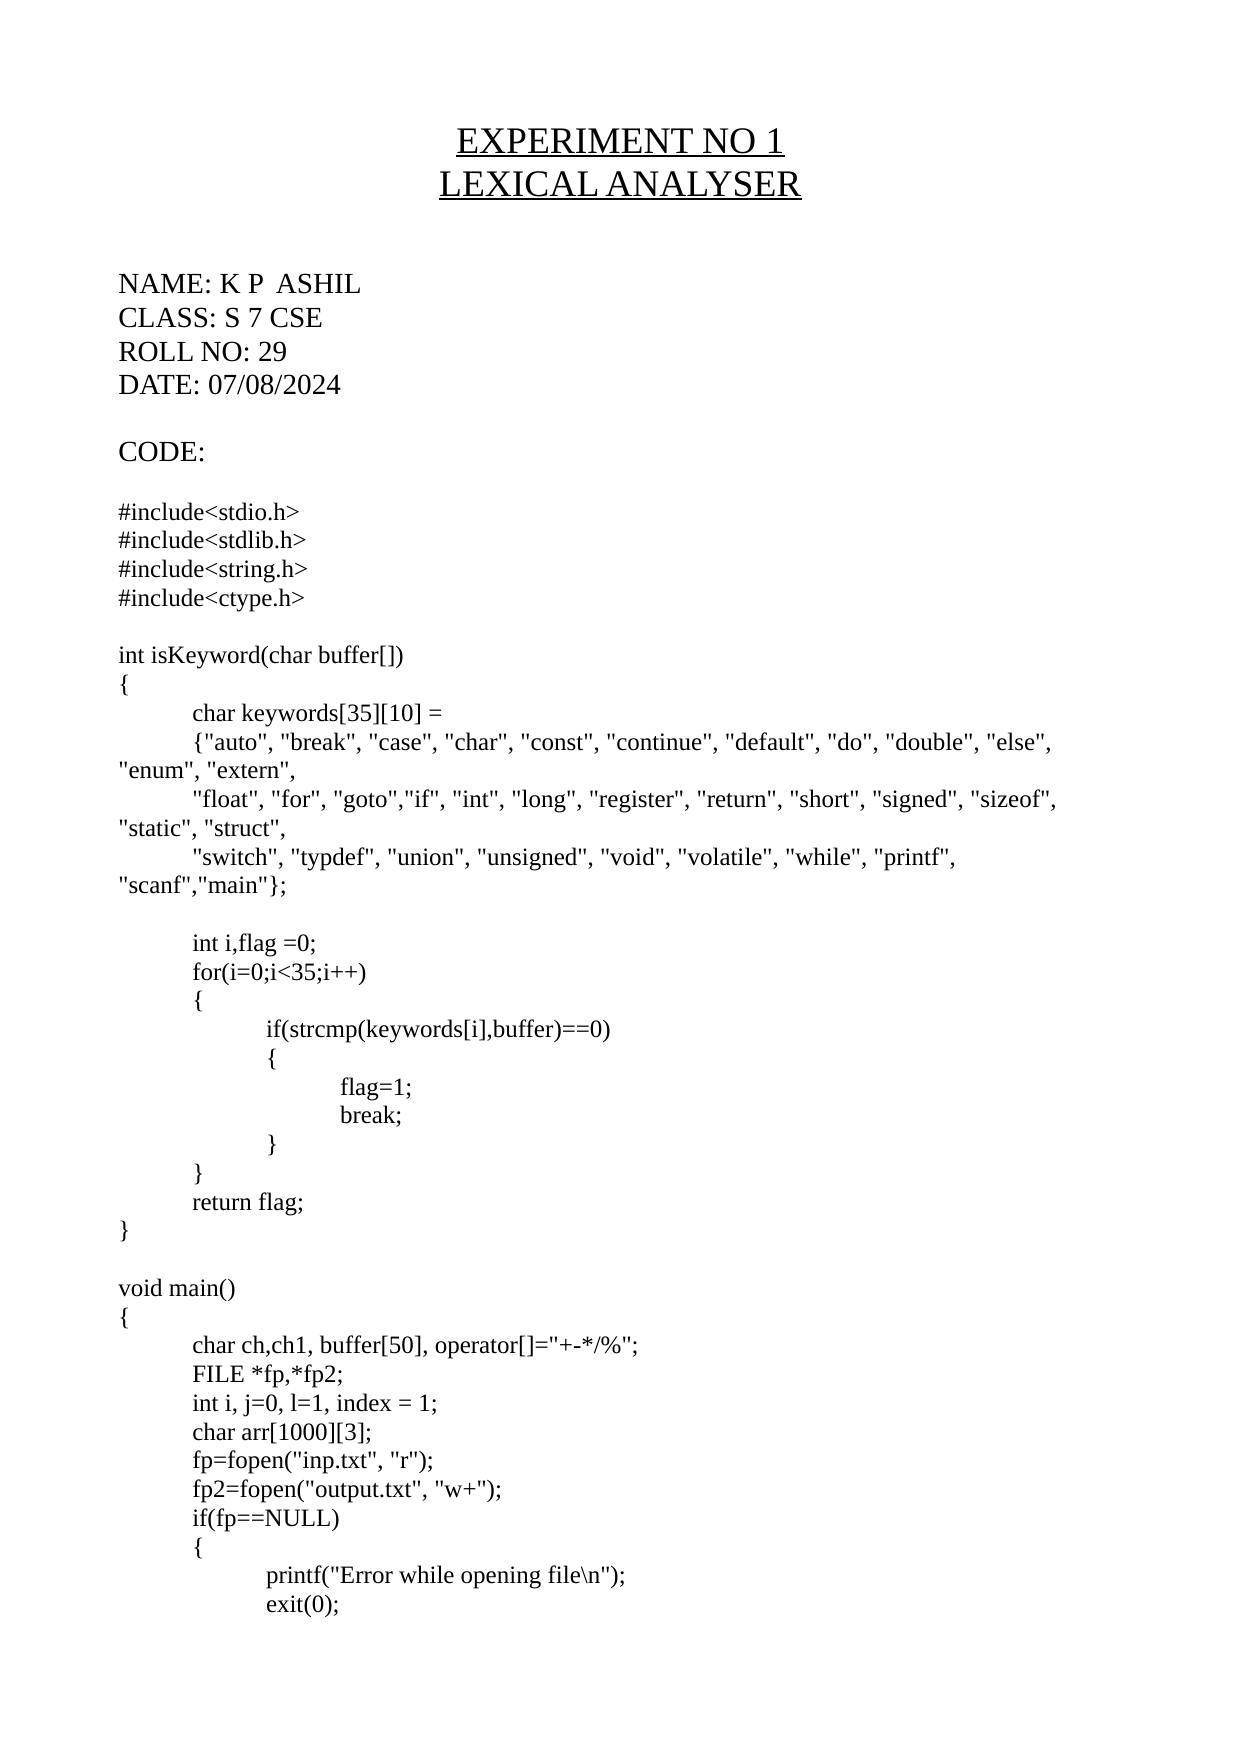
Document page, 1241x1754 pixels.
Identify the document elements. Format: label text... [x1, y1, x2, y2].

text EXPERIMENT NO 1 [118, 118, 1122, 161]
text { [118, 1302, 1122, 1330]
text exit(0); [118, 1589, 1122, 1618]
text CLASS: S 7 CSE [118, 300, 1122, 334]
text flag=1; [118, 1072, 1122, 1100]
text #include<stdlib.h> [118, 525, 1122, 554]
text for(i=0;i<35;i++) [118, 957, 1122, 985]
text int i,flag =0; [118, 928, 1122, 957]
text #include<stdio.h> [118, 497, 1122, 525]
text if(strcmp(keywords[i],buffer)==0) [118, 1014, 1122, 1043]
text { [118, 1043, 1122, 1072]
text "switch", "typdef", "union", "unsigned", "void", "volatile", "while", "printf", "scanf","main"}; [118, 842, 1122, 899]
text fp2=fopen("output.txt", "w+"); [118, 1474, 1122, 1503]
text DATE: 07/08/2024 [118, 367, 1122, 401]
text ROLL NO: 29 [118, 334, 1122, 367]
text { [118, 1532, 1122, 1560]
text if(fp==NULL) [118, 1503, 1122, 1532]
text CODE: [118, 434, 1122, 468]
text char arr[1000][3]; [118, 1417, 1122, 1445]
text return flag; [118, 1187, 1122, 1215]
text FILE *fp,*fp2; [118, 1359, 1122, 1388]
text void main() [118, 1273, 1122, 1302]
text printf("Error while opening file\n"); [118, 1560, 1122, 1589]
text } [118, 1158, 1122, 1187]
text NAME: K P ASHIL [118, 267, 1122, 300]
text int isKeyword(char buffer[]) [118, 640, 1122, 669]
text char keywords[35][10] = [118, 698, 1122, 727]
text #include<string.h> [118, 554, 1122, 583]
text int i, j=0, l=1, index = 1; [118, 1388, 1122, 1417]
text fp=fopen("inp.txt", "r"); [118, 1445, 1122, 1474]
text { [118, 669, 1122, 698]
text LEXICAL ANALYSER [118, 161, 1122, 204]
text "float", "for", "goto","if", "int", "long", "register", "return", "short", "signed", "sizeof", "static", "struct", [118, 784, 1122, 842]
text char ch,ch1, buffer[50], operator[]="+-*/%"; [118, 1330, 1122, 1359]
text {"auto", "break", "case", "char", "const", "continue", "default", "do", "double", "else", "enum", "extern", [118, 727, 1122, 784]
text } [118, 1215, 1122, 1244]
text { [118, 985, 1122, 1014]
text break; [118, 1100, 1122, 1129]
text #include<ctype.h> [118, 583, 1122, 612]
text } [118, 1129, 1122, 1158]
